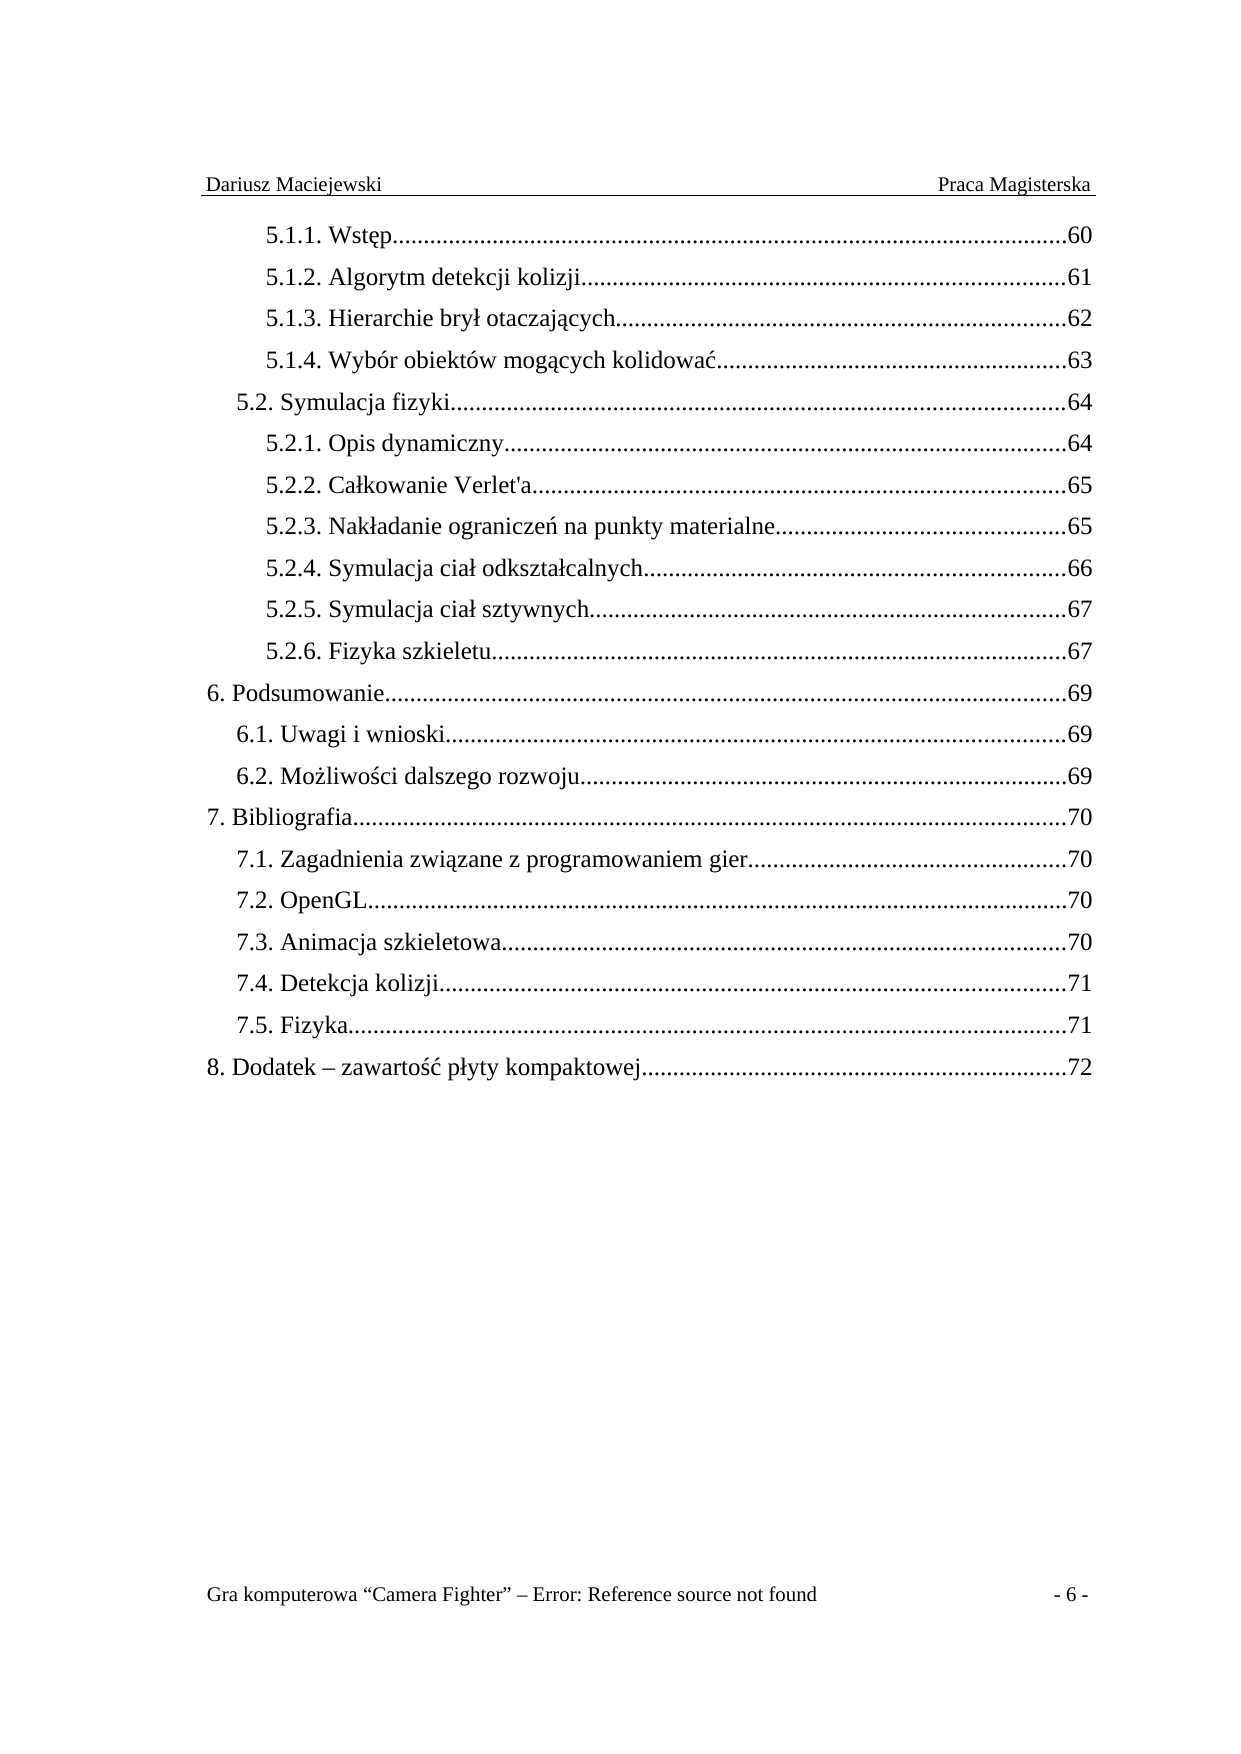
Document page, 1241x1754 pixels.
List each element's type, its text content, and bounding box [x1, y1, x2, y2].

text 5.2.6. Fizyka szkieletu 67 [266, 637, 1092, 665]
text 7.3. Animacja szkieletowa 70 [236, 928, 1092, 956]
text 5.1.3. Hierarchie brył otaczających 62 [266, 304, 1092, 332]
text 7.2. OpenGL 70 [236, 886, 1092, 914]
text 7.1. Zagadnienia związane z programowaniem gier 70 [236, 845, 1092, 873]
text 5.2.1. Opis dynamiczny 64 [266, 429, 1092, 457]
text 5.2.5. Symulacja ciał sztywnych 67 [266, 596, 1092, 623]
text 6.1. Uwagi i wnioski 69 [236, 720, 1092, 748]
text 5.1.4. Wybór obiektów mogących kolidować 63 [266, 346, 1092, 374]
text 5.1.1. Wstęp 60 [266, 221, 1092, 249]
text 5.2. Symulacja fizyki 64 [236, 388, 1092, 415]
text 7. Bibliografia 70 [207, 803, 1092, 831]
text 7.4. Detekcja kolizji 71 [236, 969, 1092, 997]
text 6. Podsumowanie 69 [207, 679, 1092, 706]
text 6.2. Możliwości dalszego rozwoju 69 [236, 762, 1092, 789]
text 5.2.4. Symulacja ciał odkształcalnych 66 [266, 554, 1092, 582]
text 5.2.2. Całkowanie Verlet'a 65 [266, 471, 1092, 498]
text 5.2.3. Nakładanie ograniczeń na punkty materialne 65 [266, 512, 1092, 540]
text 5.1.2. Algorytm detekcji kolizji 61 [266, 263, 1092, 291]
text 8. Dodatek – zawartość płyty kompaktowej 72 [207, 1053, 1092, 1080]
text 7.5. Fizyka 71 [236, 1011, 1092, 1039]
